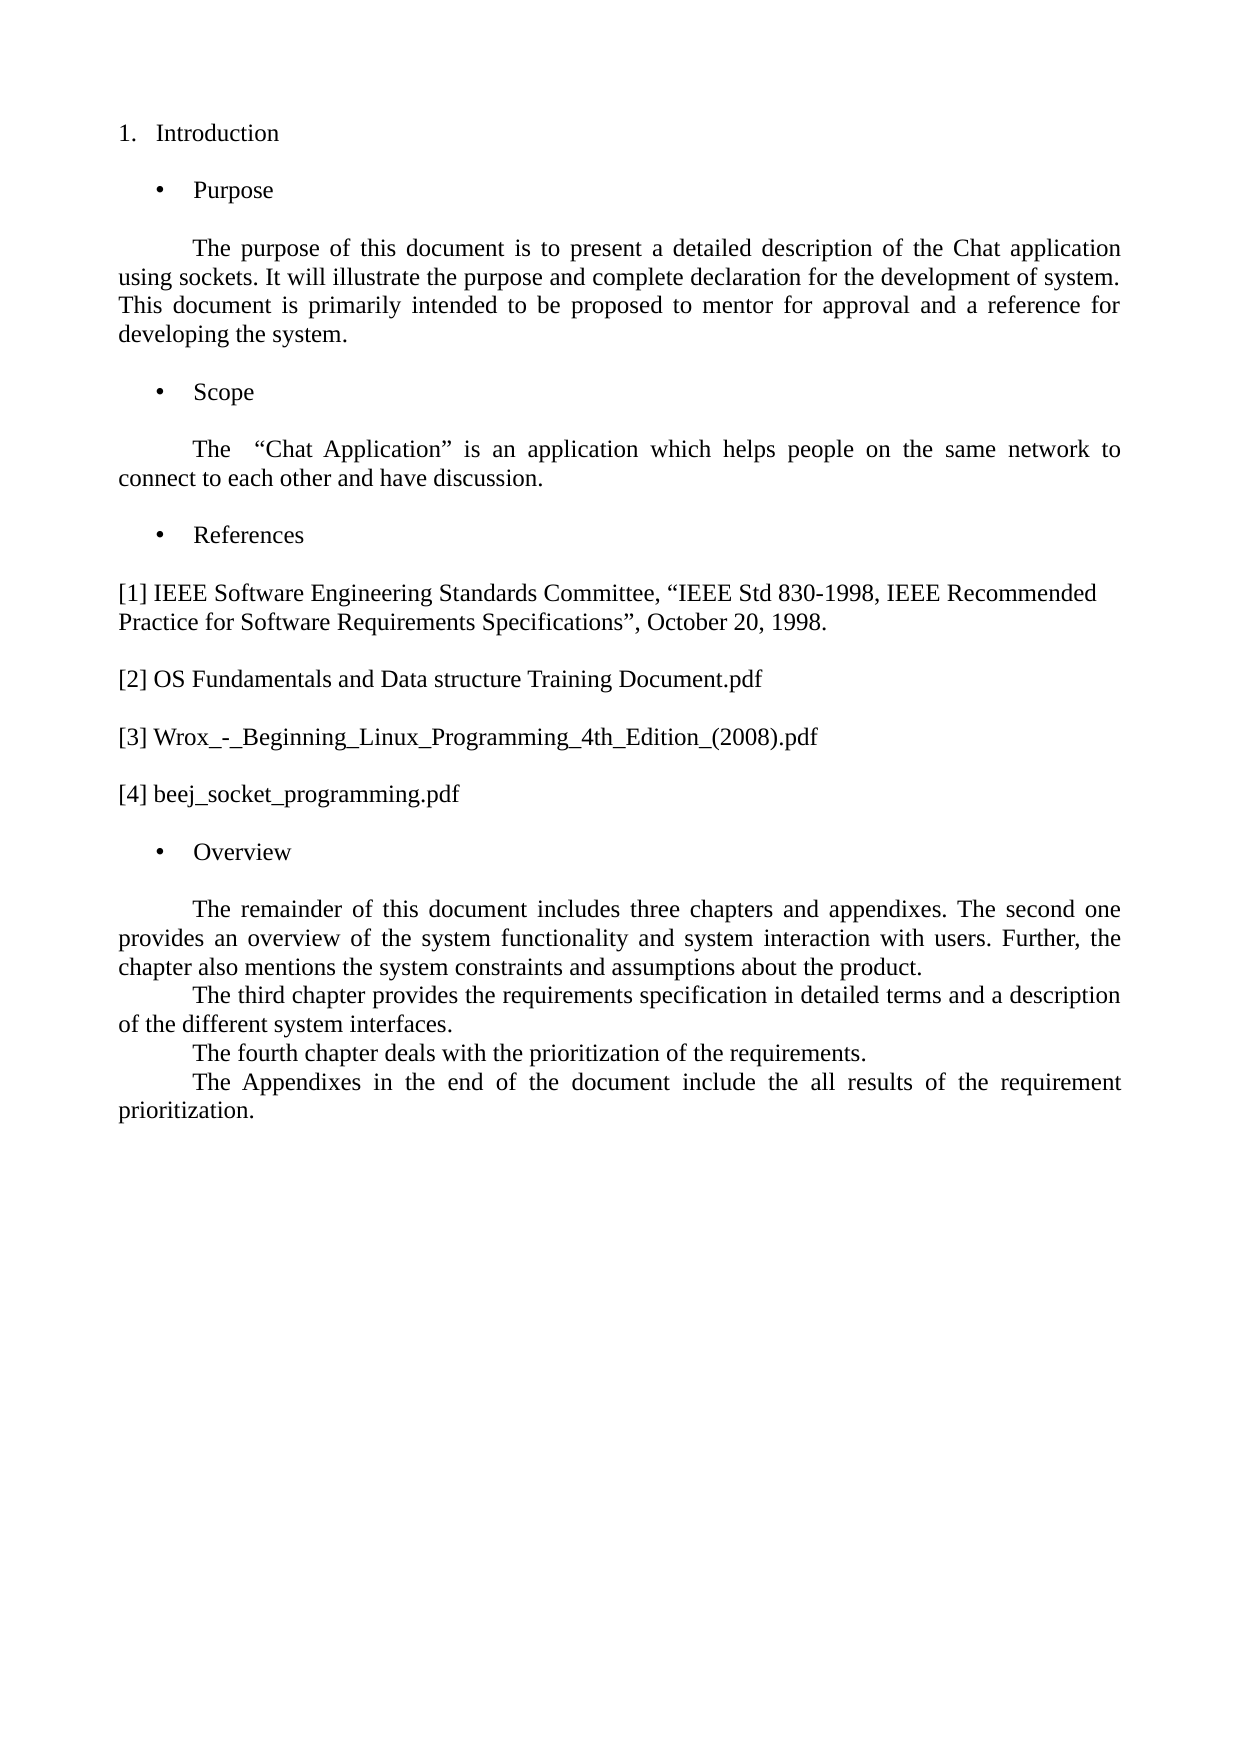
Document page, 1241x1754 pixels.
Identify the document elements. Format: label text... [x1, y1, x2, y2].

text The remainder of this document includes three chapters and appendixes. The second one provides an overview of the system functionality and system interaction with users. Further, the chapter also mentions the system constraints and assumptions about the product. [118, 894, 1122, 981]
text [1] IEEE Software Engineering Standards Committee, “IEEE Std 830-1998, IEEE Recommended [118, 578, 1122, 607]
list References [156, 521, 1122, 549]
list Scope [156, 377, 1122, 406]
text [3] Wrox_-_Beginning_Linux_Programming_4th_Edition_(2008).pdf [118, 722, 1122, 751]
text The purpose of this document is to present a detailed description of the Chat application using sockets. It will illustrate the purpose and complete declaration for the development of system. This document is primarily intended to be proposed to mentor for approval and a reference for developing the system. [118, 233, 1122, 348]
list Purpose [156, 176, 1122, 204]
list Overview [156, 837, 1122, 866]
text [4] beej_socket_programming.pdf [118, 779, 1122, 808]
text [2] OS Fundamentals and Data structure Training Document.pdf [118, 664, 1122, 693]
text Practice for Software Requirements Specifications”, October 20, 1998. [118, 607, 1122, 636]
text The fourth chapter deals with the prioritization of the requirements. [118, 1038, 1122, 1067]
list Introduction [118, 118, 1122, 147]
text The “Chat Application” is an application which helps people on the same network to connect to each other and have discussion. [118, 434, 1122, 492]
text The third chapter provides the requirements specification in detailed terms and a description of the different system interfaces. [118, 981, 1122, 1038]
text The Appendixes in the end of the document include the all results of the requirement prioritization. [118, 1067, 1122, 1124]
